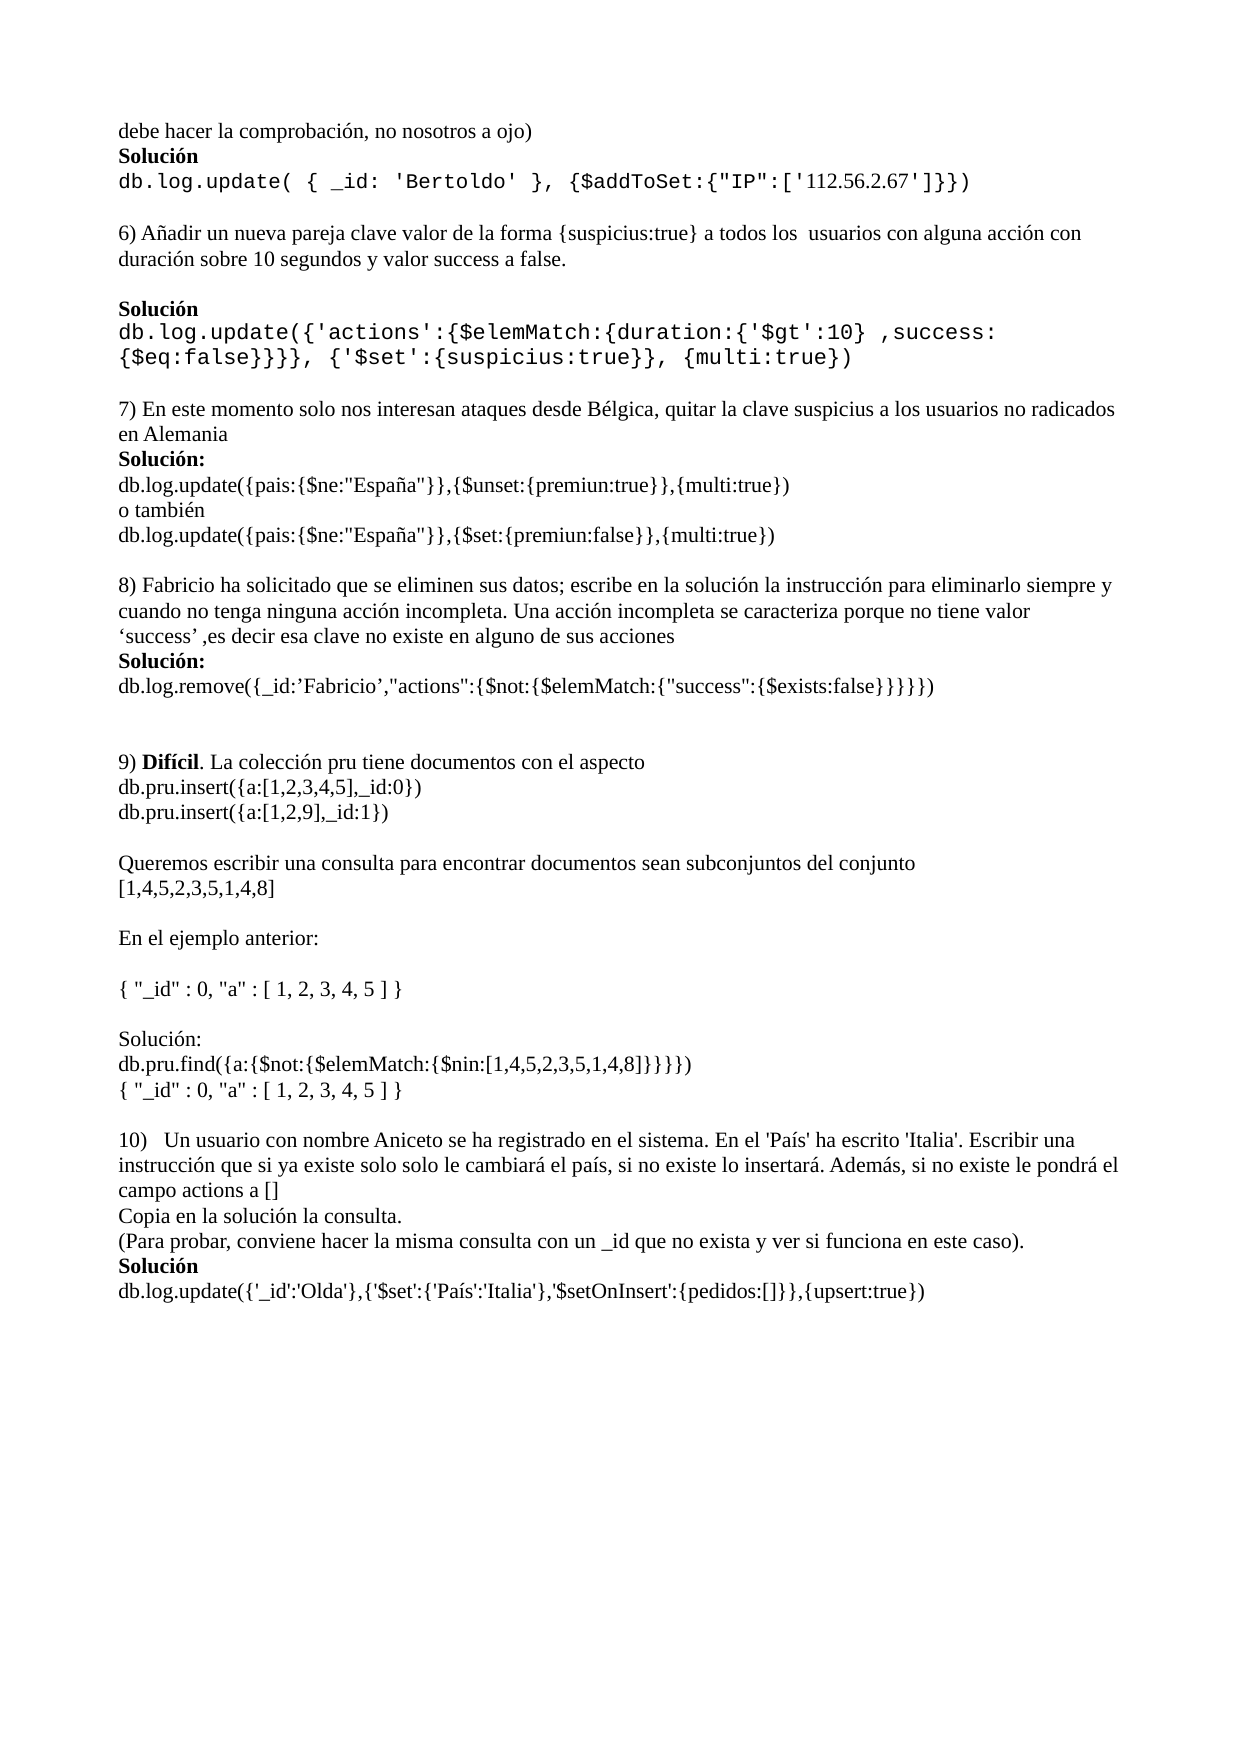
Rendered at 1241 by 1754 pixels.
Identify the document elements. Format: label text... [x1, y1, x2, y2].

text Copia en la solución la consulta. [118, 1203, 1122, 1228]
text db.pru.insert({a:[1,2,9],_id:1}) [118, 799, 1122, 824]
text db.log.remove({_id:’Fabricio’,"actions":{$not:{$elemMatch:{"success":{$exists:false}}}}}) [118, 673, 1122, 698]
text { "_id" : 0, "a" : [ 1, 2, 3, 4, 5 ] } [118, 1077, 1122, 1102]
text Solución [118, 296, 1122, 321]
text db.log.update({'_id':'Olda'},{'$set':{'País':'Italia'},'$setOnInsert':{pedidos:[]}},{upsert:true}) [118, 1278, 1122, 1303]
text db.pru.find({a:{$not:{$elemMatch:{$nin:[1,4,5,2,3,5,1,4,8]}}}}) [118, 1051, 1122, 1077]
text (Para probar, conviene hacer la misma consulta con un _id que no exista y ver si funciona en este caso). [118, 1228, 1122, 1253]
text [1,4,5,2,3,5,1,4,8] [118, 875, 1122, 900]
text db.log.update({pais:{$ne:"España"}},{$set:{premiun:false}},{multi:true}) [118, 522, 1122, 547]
text 7) En este momento solo nos interesan ataques desde Bélgica, quitar la clave suspicius a los usuarios no radicados en Alemania [118, 396, 1122, 446]
text Solución: [118, 1026, 1122, 1051]
text 8) Fabricio ha solicitado que se eliminen sus datos; escribe en la solución la instrucción para eliminarlo siempre y cuando no tenga ninguna acción incompleta. Una acción incompleta se caracteriza porque no tiene valor ‘success’ ,es decir esa clave no existe en alguno de sus acciones [118, 572, 1122, 648]
text db.pru.insert({a:[1,2,3,4,5],_id:0}) [118, 774, 1122, 799]
text Queremos escribir una consulta para encontrar documentos sean subconjuntos del conjunto [118, 850, 1122, 875]
text db.log.update({pais:{$ne:"España"}},{$unset:{premiun:true}},{multi:true}) [118, 472, 1122, 497]
text Solución [118, 1253, 1122, 1278]
text Solución: [118, 446, 1122, 472]
text { "_id" : 0, "a" : [ 1, 2, 3, 4, 5 ] } [118, 976, 1122, 1001]
text db.log.update({'actions':{$elemMatch:{duration:{'$gt':10} ,success:{$eq:false}}}}, {'$set':{suspicius:true}}, {multi:true}) [118, 321, 1122, 371]
text 6) Añadir un nueva pareja clave valor de la forma {suspicius:true} a todos los usuarios con alguna acción con duración sobre 10 segundos y valor success a false. [118, 220, 1122, 271]
text En el ejemplo anterior: [118, 925, 1122, 951]
text 9) Difícil. La colección pru tiene documentos con el aspecto [118, 749, 1122, 774]
text debe hacer la comprobación, no nosotros a ojo) [118, 118, 1122, 143]
text Solución [118, 143, 1122, 168]
text Solución: [118, 648, 1122, 673]
text o también [118, 497, 1122, 522]
text db.log.update( { _id: 'Bertoldo' }, {$addToSet:{"IP":['112.56.2.67']}}) [118, 168, 1122, 195]
text 10) Un usuario con nombre Aniceto se ha registrado en el sistema. En el 'País' ha escrito 'Italia'. Escribir una instrucción que si ya existe solo solo le cambiará el país, si no existe lo insertará. Además, si no existe le pondrá el campo actions a [] [118, 1127, 1122, 1203]
